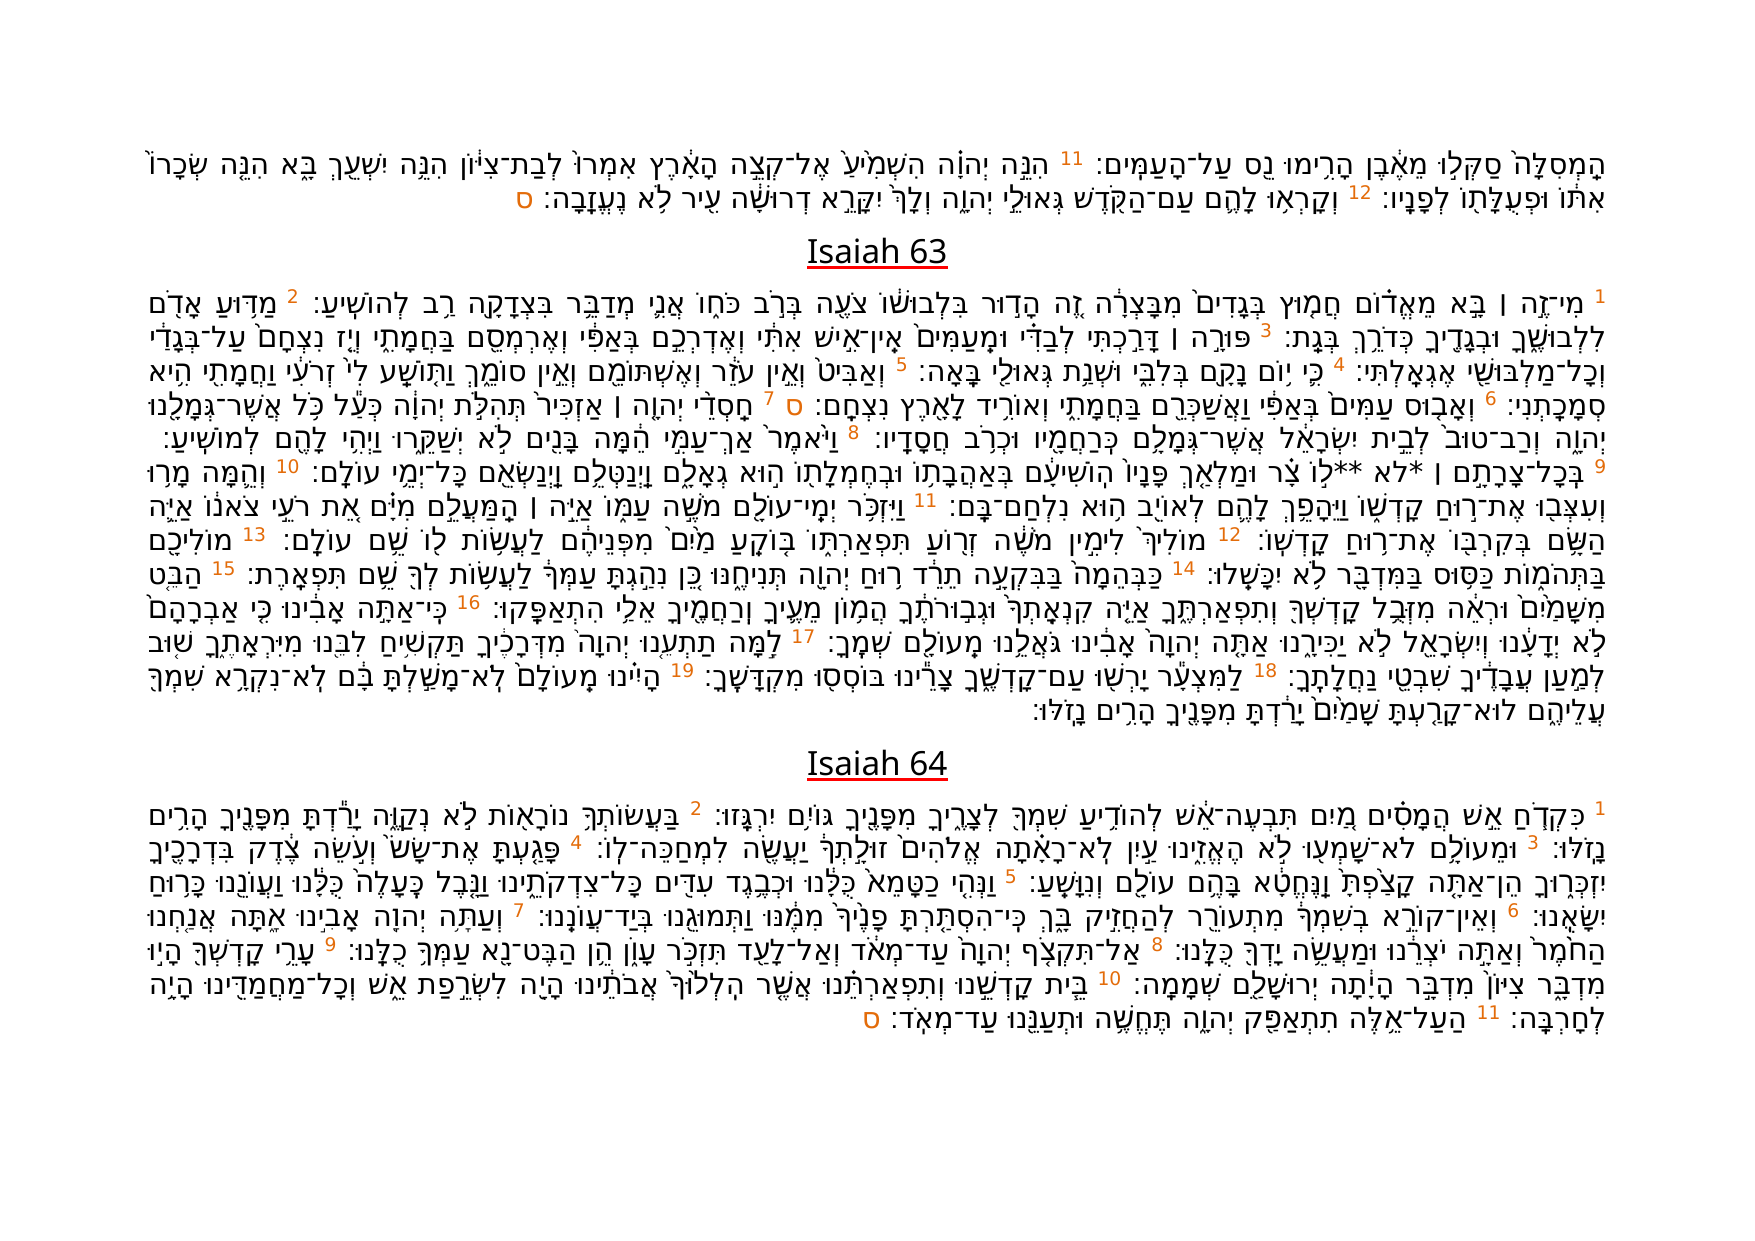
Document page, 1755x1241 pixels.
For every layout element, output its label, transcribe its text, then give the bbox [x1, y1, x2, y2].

text 1 לְמַ֤עַן צִיּוֹן֙ לֹ֣א אֶחֱשֶׁ֔ה וּלְמַ֥עַן יְרוּשָׁלַ֖͏ִם לֹ֣א אֶשְׁק֑וֹט עַד־יֵצֵ֤א כַנֹּ֙גַהּ֙ צִדְקָ֔הּ וִישׁוּעָתָ֖הּ כְּלַפִּ֥יד יִבְעָֽר׃ 2 וְרָא֤וּ גוֹיִם֙ צִדְקֵ֔ךְ וְכָל־מְלָכִ֖ים כְּבוֹדֵ֑ךְ וְקֹ֤רָא לָךְ֙ שֵׁ֣ם חָדָ֔שׁ אֲשֶׁ֛ר פִּ֥י יְהוָ֖ה יִקֳּבֶֽנּוּ׃ ‬‬‬3 וְהָיִ֛יתְ עֲטֶ֥רֶת תִּפְאֶ֖רֶת בְּיַד־יְהוָ֑ה *וצנוף **וּצְנִ֥יף מְלוּכָ֖ה בְּכַף־אֱלֹהָֽיִךְ׃ ‬‬‬4 לֹֽא־יֵאָמֵר֩ לָ֨ךְ ע֜וֹד עֲזוּבָ֗ה וּלְאַרְצֵךְ֙ לֹא־יֵאָמֵ֥ר עוֹד֙ שְׁמָמָ֔ה כִּ֣י לָ֗ךְ יִקָּרֵא֙ חֶפְצִי־בָ֔הּ וּלְאַרְצֵ֖ךְ בְּעוּלָ֑ה כִּֽי־חָפֵ֤ץ יְהוָה֙ בָּ֔ךְ וְאַרְצֵ֖ךְ תִּבָּעֵֽל׃ ‬‬‬5 כִּֽי־יִבְעַ֤ל בָּחוּר֙ בְּתוּלָ֔ה יִבְעָל֖וּךְ בָּנָ֑יִךְ וּמְשׂ֤וֹשׂ חָתָן֙ עַל־כַּלָּ֔ה יָשִׂ֥ישׂ עָלַ֖יִךְ אֱלֹהָֽיִךְ׃ ‬‬‬6 עַל־חוֹמֹתַ֣יִךְ יְרוּשָׁלִַ֗ם הִפְקַ֙דְתִּי֙ שֹֽׁמְרִ֔ים כָּל־הַיּ֧וֹם וְכָל־הַלַּ֛יְלָה תָּמִ֖יד לֹ֣א יֶחֱשׁ֑וּ הַמַּזְכִּרִים֙ אֶת־יְהוָ֔ה אַל־דֳּמִ֖י לָכֶֽם׃ ‬‬‬7 וְאַֽל־תִּתְּנ֥וּ דֳמִ֖י ל֑וֹ עַד־יְכוֹנֵ֞ן וְעַד־יָשִׂ֧ים אֶת־יְרֽוּשָׁלַ֛͏ִם תְּהִלָּ֖ה בָּאָֽרֶץ׃ ‬‬‬8 נִשְׁבַּ֧ע יְהוָ֛ה בִּֽימִינ֖וֹ וּבִזְר֣וֹעַ עֻזּ֑וֹ אִם־אֶתֵּן֩ אֶת־דְּגָנֵ֨ךְ ע֤וֹד מַֽאֲכָל֙ לְאֹ֣יְבַ֔יִךְ וְאִם־יִשְׁתּ֤וּ בְנֵֽי־נֵכָר֙ תִּֽירוֹשֵׁ֔ךְ אֲשֶׁ֥ר יָגַ֖עַתְּ בּֽוֹ׃ ‬‬‬9 כִּ֤י מְאַסְפָיו֙ יֹאכְלֻ֔הוּ וְהִֽלְל֖וּ אֶת־יְהוָ֑ה וּֽמְקַבְּצָ֥יו יִשְׁתֻּ֖הוּ בְּחַצְר֥וֹת קָדְשִֽׁי׃ ס ‬‬‬10 עִבְר֤וּ עִבְרוּ֙ בַּשְּׁעָרִ֔ים פַּנּ֖וּ דֶּ֣רֶךְ הָעָ֑ם סֹ֣לּוּ סֹ֤לּוּ הַֽמְסִלָּה֙ סַקְּל֣וּ מֵאֶ֔בֶן הָרִ֥ימוּ נֵ֖ס עַל־הָעַמִּֽים׃ ‬‬‬11 הִנֵּ֣ה יְהוָ֗ה הִשְׁמִ֙יעַ֙ אֶל־קְצֵ֣ה הָאָ֔רֶץ אִמְרוּ֙ לְבַת־צִיּ֔וֹן הִנֵּ֥ה יִשְׁעֵ֖ךְ בָּ֑א הִנֵּ֤ה שְׂכָרוֹ֙ אִתּ֔וֹ וּפְעֻלָּת֖וֹ לְפָנָֽיו׃ ‬‬‬12 וְקָרְא֥וּ לָהֶ֛ם עַם־הַקֹּ֖דֶשׁ גְּאוּלֵ֣י יְהוָ֑ה וְלָךְ֙ יִקָּרֵ֣א דְרוּשָׁ֔ה עִ֖יר לֹ֥א נֶעֱזָֽבָה׃ ס ‬‬‬‬‬‬‬‬‬‬‬‬‬‬ [148, 148, 1606, 216]
text 1 מִי־זֶ֣ה ׀ בָּ֣א מֵאֱד֗וֹם חֲמ֤וּץ בְּגָדִים֙ מִבָּצְרָ֔ה זֶ֚ה הָד֣וּר בִּלְבוּשׁ֔וֹ צֹעֶ֖ה בְּרֹ֣ב כֹּח֑וֹ אֲנִ֛י מְדַבֵּ֥ר בִּצְדָקָ֖ה רַ֥ב לְהוֹשִֽׁיעַ׃ 2 מַדּ֥וּעַ אָדֹ֖ם לִלְבוּשֶׁ֑ךָ וּבְגָדֶ֖יךָ כְּדֹרֵ֥ךְ בְּגַֽת׃ ‬‬‬3 פּוּרָ֣ה ׀ דָּרַ֣כְתִּי לְבַדִּ֗י וּמֵֽעַמִּים֙ אֵֽין־אִ֣ישׁ אִתִּ֔י וְאֶדְרְכֵ֣ם בְּאַפִּ֔י וְאֶרְמְסֵ֖ם בַּחֲמָתִ֑י וְיֵ֤ז נִצְחָם֙ עַל־בְּגָדַ֔י וְכָל־מַלְבּוּשַׁ֖י אֶגְאָֽלְתִּי׃ ‬‬‬4 כִּ֛י י֥וֹם נָקָ֖ם בְּלִבִּ֑י וּשְׁנַ֥ת גְּאוּלַ֖י בָּֽאָה׃ ‬‬‬5 וְאַבִּיט֙ וְאֵ֣ין עֹזֵ֔ר וְאֶשְׁתּוֹמֵ֖ם וְאֵ֣ין סוֹמֵ֑ךְ וַתּ֤וֹשַֽׁע לִי֙ זְרֹעִ֔י וַחֲמָתִ֖י הִ֥יא סְמָכָֽתְנִי׃ ‬‬‬6 וְאָב֤וּס עַמִּים֙ בְּאַפִּ֔י וַאֲשַׁכְּרֵ֖ם בַּחֲמָתִ֑י וְאוֹרִ֥יד לָאָ֖רֶץ נִצְחָֽם׃ ס ‬‬‬7 חַֽסְדֵ֨י יְהוָ֤ה ׀ אַזְכִּיר֙ תְּהִלֹּ֣ת יְהוָ֔ה כְּעַ֕ל כֹּ֥ל אֲשֶׁר־גְּמָלָ֖נוּ יְהוָ֑ה וְרַב־טוּב֙ לְבֵ֣ית יִשְׂרָאֵ֔ל אֲשֶׁר־גְּמָלָ֥ם כְּֽרַחֲמָ֖יו וּכְרֹ֥ב חֲסָדָֽיו׃ ‬‬‬8 וַיֹּ֙אמֶר֙ אַךְ־עַמִּ֣י הֵ֔מָּה בָּנִ֖ים לֹ֣א יְשַׁקֵּ֑רוּ וַיְהִ֥י לָהֶ֖ם לְמוֹשִֽׁיעַ׃ ‬‬‬9 בְּֽכָל־צָרָתָ֣ם ׀ *לא **ל֣וֹ צָ֗ר וּמַלְאַ֤ךְ פָּנָיו֙ הֽוֹשִׁיעָ֔ם בְּאַהֲבָת֥וֹ וּבְחֶמְלָת֖וֹ ה֣וּא גְאָלָ֑ם וַֽיְנַטְּלֵ֥ם וַֽיְנַשְּׂאֵ֖ם כָּל־יְמֵ֥י עוֹלָֽם׃ ‬‬‬10 וְהֵ֛מָּה מָר֥וּ וְעִצְּב֖וּ אֶת־ר֣וּחַ קָדְשׁ֑וֹ וַיֵּהָפֵ֥ךְ לָהֶ֛ם לְאוֹיֵ֖ב ה֥וּא נִלְחַם־בָּֽם׃ ‬‬‬11 וַיִּזְכֹּ֥ר יְמֵֽי־עוֹלָ֖ם מֹשֶׁ֣ה עַמּ֑וֹ אַיֵּ֣ה ׀ הַֽמַּעֲלֵ֣ם מִיָּ֗ם אֵ֚ת רֹעֵ֣י צֹאנ֔וֹ אַיֵּ֛ה הַשָּׂ֥ם בְּקִרְבּ֖וֹ אֶת־ר֥וּחַ קָדְשֽׁוֹ׃ ‬‬‬12 מוֹלִיךְ֙ לִימִ֣ין מֹשֶׁ֔ה זְר֖וֹעַ תִּפְאַרְתּ֑וֹ בּ֤וֹקֵֽעַ מַ֙יִם֙ מִפְּנֵיהֶ֔ם לַעֲשׂ֥וֹת ל֖וֹ שֵׁ֥ם עוֹלָֽם׃ ‬‬‬13 מוֹלִיכָ֖ם בַּתְּהֹמ֑וֹת כַּסּ֥וּס בַּמִּדְבָּ֖ר לֹ֥א יִכָּשֵֽׁלוּ׃ ‬‬‬14 כַּבְּהֵמָה֙ בַּבִּקְעָ֣ה תֵרֵ֔ד ר֥וּחַ יְהוָ֖ה תְּנִיחֶ֑נּוּ כֵּ֚ן נִהַ֣גְתָּ עַמְּךָ֔ לַעֲשׂ֥וֹת לְךָ֖ שֵׁ֥ם תִּפְאָֽרֶת׃ ‬‬‬15 הַבֵּ֤ט מִשָּׁמַ֙יִם֙ וּרְאֵ֔ה מִזְּבֻ֥ל קָדְשְׁךָ֖ וְתִפְאַרְתֶּ֑ךָ אַיֵּ֤ה קִנְאֽ͏ָתְךָ֙ וּגְב֣וּרֹתֶ֔ךָ הֲמ֥וֹן מֵעֶ֛יךָ וְֽרַחֲמֶ֖יךָ אֵלַ֥י הִתְאַפָּֽקוּ׃ ‬‬‬16 כִּֽי־אַתָּ֣ה אָבִ֔ינוּ כִּ֤י אַבְרָהָם֙ לֹ֣א יְדָעָ֔נוּ וְיִשְׂרָאֵ֖ל לֹ֣א יַכִּירָ֑נוּ אַתָּ֤ה יְהוָה֙ אָבִ֔ינוּ גֹּאֲלֵ֥נוּ מֵֽעוֹלָ֖ם שְׁמֶֽךָ׃ ‬‬‬17 לָ֣מָּה תַתְעֵ֤נוּ יְהוָה֙ מִדְּרָכֶ֔יךָ תַּקְשִׁ֥יחַ לִבֵּ֖נוּ מִיִּרְאָתֶ֑ךָ שׁ֚וּב לְמַ֣עַן עֲבָדֶ֔יךָ שִׁבְטֵ֖י נַחֲלָתֶֽךָ׃ ‬‬‬18 לַמִּצְעָ֕ר יָרְשׁ֖וּ עַם־קָדְשֶׁ֑ךָ צָרֵ֕ינוּ בּוֹסְס֖וּ מִקְדָּשֶֽׁךָ׃ ‬‬‬19 הָיִ֗ינוּ מֵֽעוֹלָם֙ לֹֽא־מָשַׁ֣לְתָּ בָּ֔ם לֹֽא־נִקְרָ֥א שִׁמְךָ֖ עֲלֵיהֶ֑ם לוּא־קָרַ֤עְתָּ שָׁמַ֙יִם֙ יָרַ֔דְתָּ מִפָּנֶ֖יךָ הָרִ֥ים נָזֹֽלּוּ׃ ‬‬‬‬‬‬‬‬‬‬‬‬‬‬‬‬‬‬‬‬‬ [148, 286, 1606, 727]
text Isaiah 64 [148, 740, 1606, 785]
text Isaiah 63 [148, 228, 1606, 273]
text 1 כִּקְדֹ֧חַ אֵ֣שׁ הֲמָסִ֗ים מַ֚יִם תִּבְעֶה־אֵ֔שׁ לְהוֹדִ֥יעַ שִׁמְךָ֖ לְצָרֶ֑יךָ מִפָּנֶ֖יךָ גּוֹיִ֥ם יִרְגָּֽזוּ׃ 2 בַּעֲשׂוֹתְךָ֥ נוֹרָא֖וֹת לֹ֣א נְקַוֶּ֑ה יָרַ֕דְתָּ מִפָּנֶ֖יךָ הָרִ֥ים נָזֹֽלּוּ׃ ‬‬‬3 וּמֵעוֹלָ֥ם לֹא־שָׁמְע֖וּ לֹ֣א הֶאֱזִ֑ינוּ עַ֣יִן לֹֽא־רָאָ֗תָה אֱלֹהִים֙ זוּלָ֣תְךָ֔ יַעֲשֶׂ֖ה לִמְחַכֵּה־לֽוֹ׃ ‬‬‬4 פָּגַ֤עְתָּ אֶת־שָׂשׂ֙ וְעֹ֣שֵׂה צֶ֔דֶק בִּדְרָכֶ֖יךָ יִזְכְּר֑וּךָ הֵן־אַתָּ֤ה קָצַ֙פְתָּ֙ וַֽנֶּחֱטָ֔א בָּהֶ֥ם עוֹלָ֖ם וְנִוָּשֵֽׁעַ׃ ‬‬‬5 וַנְּהִ֤י כַטָּמֵא֙ כֻּלָּ֔נוּ וּכְבֶ֥גֶד עִדִּ֖ים כָּל־צִדְקֹתֵ֑ינוּ וַנָּ֤בֶל כֶּֽעָלֶה֙ כֻּלָּ֔נוּ וַעֲוֺנֵ֖נוּ כָּר֥וּחַ יִשָּׂאֻֽנוּ׃ ‬‬‬6 וְאֵין־קוֹרֵ֣א בְשִׁמְךָ֔ מִתְעוֹרֵ֖ר לְהַחֲזִ֣יק בָּ֑ךְ כִּֽי־הִסְתַּ֤רְתָּ פָנֶ֙יךָ֙ מִמֶּ֔נּוּ וַתְּמוּגֵ֖נוּ בְּיַד־עֲוֺנֵֽנוּ׃ ‬‬‬7 וְעַתָּ֥ה יְהוָ֖ה אָבִ֣ינוּ אָ֑תָּה אֲנַ֤חְנוּ הַחֹ֙מֶר֙ וְאַתָּ֣ה יֹצְרֵ֔נוּ וּמַעֲשֵׂ֥ה יָדְךָ֖ כֻּלָּֽנוּ׃ ‬‬‬8 אַל־תִּקְצֹ֤ף יְהוָה֙ עַד־מְאֹ֔ד וְאַל־לָעַ֖ד תִּזְכֹּ֣ר עָוֺ֑ן הֵ֥ן הַבֶּט־נָ֖א עַמְּךָ֥ כֻלָּֽנוּ׃ ‬‬‬9 עָרֵ֥י קָדְשְׁךָ֖ הָי֣וּ מִדְבָּ֑ר צִיּוֹן֙ מִדְבָּ֣ר הָיָ֔תָה יְרוּשָׁלַ֖͏ִם שְׁמָמָֽה׃ ‬‬‬10 בֵּ֧ית קָדְשֵׁ֣נוּ וְתִפְאַרְתֵּ֗נוּ אֲשֶׁ֤ר הִֽלְל֙וּךָ֙ אֲבֹתֵ֔ינוּ הָיָ֖ה לִשְׂרֵ֣פַת אֵ֑שׁ וְכָל־מַחֲמַדֵּ֖ינוּ הָיָ֥ה לְחָרְבָּֽה׃ ‬‬‬11 הַעַל־אֵ֥לֶּה תִתְאַפַּ֖ק יְהוָ֑ה תֶּחֱשֶׁ֥ה וּתְעַנֵּ֖נוּ עַד־מְאֹֽד׃ ס ‬‬‬‬‬‬‬‬‬‬‬‬‬ [148, 798, 1606, 1036]
